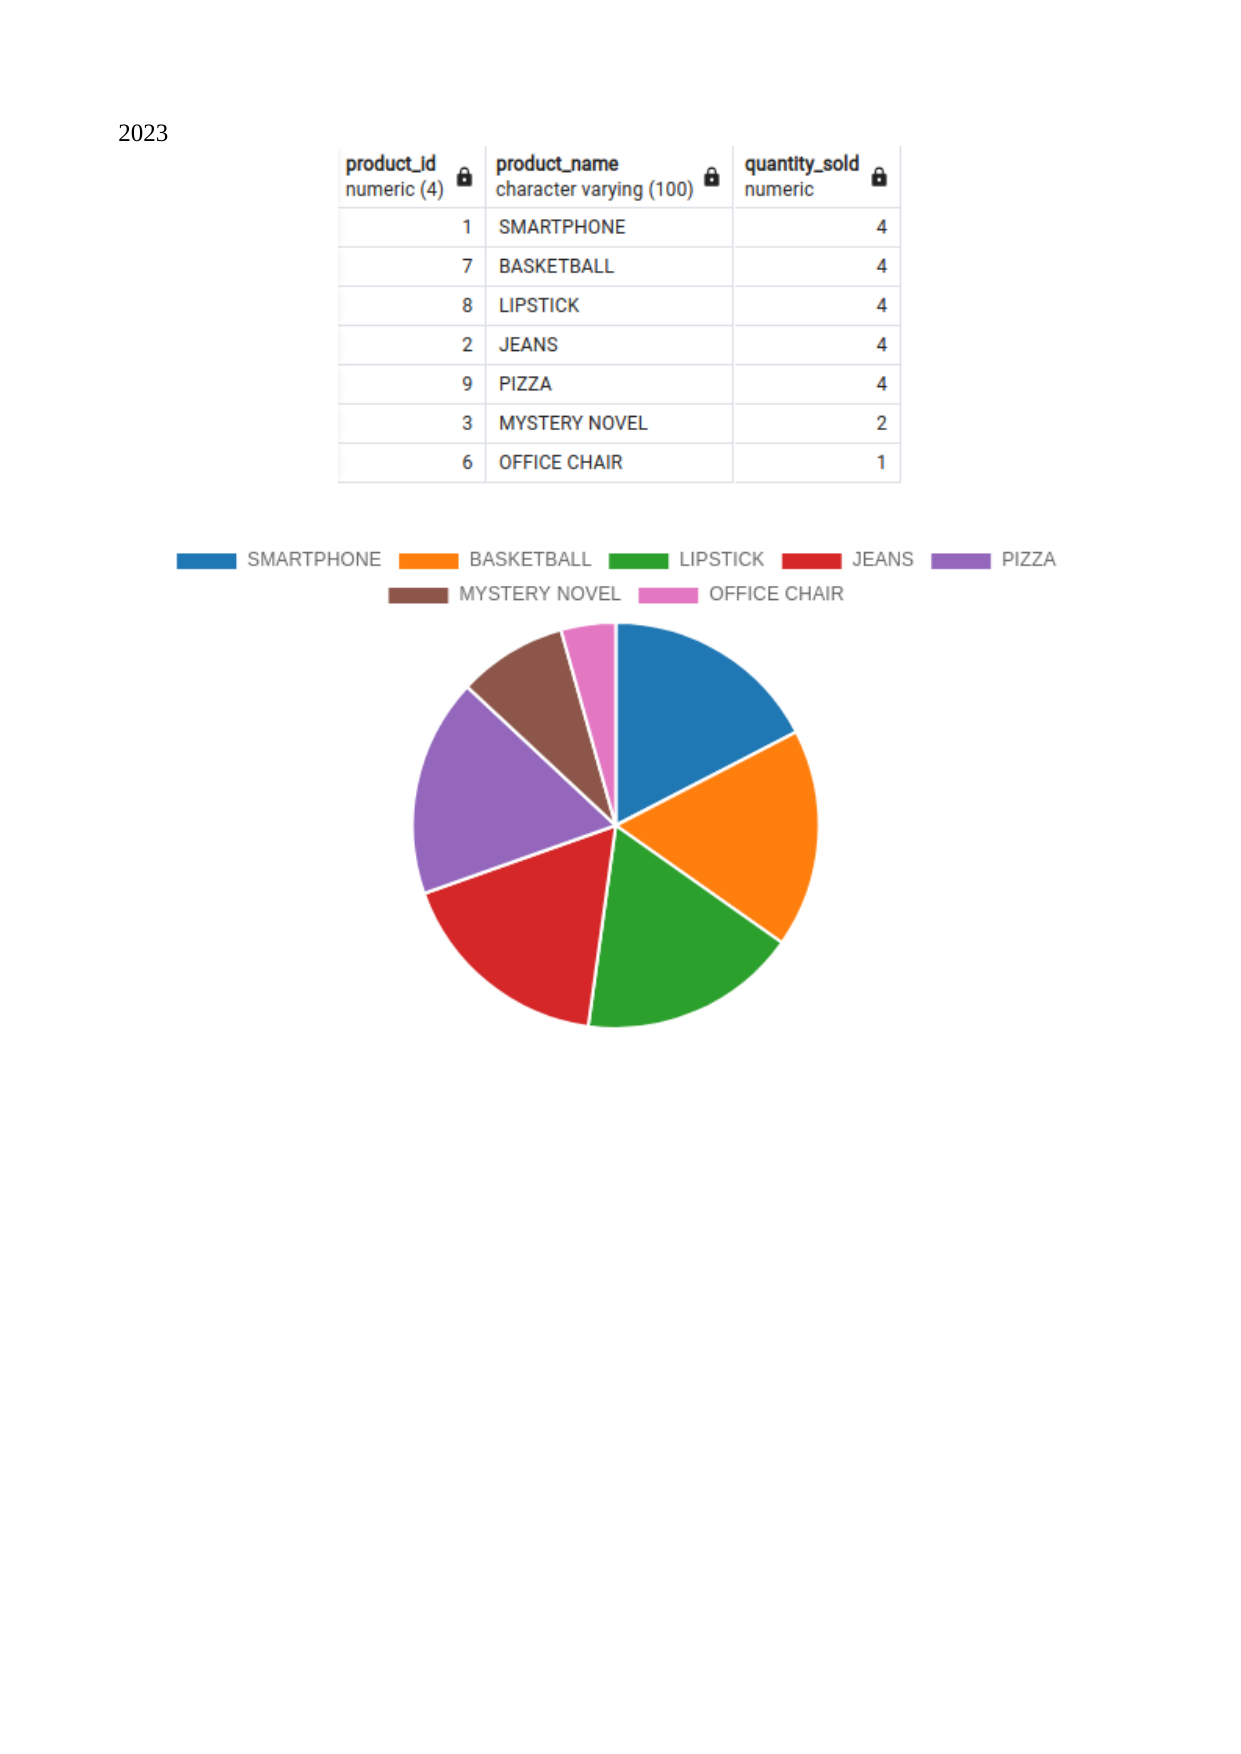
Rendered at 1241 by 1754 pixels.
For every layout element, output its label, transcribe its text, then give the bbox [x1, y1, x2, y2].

picture [338, 146, 903, 485]
picture [175, 549, 1066, 1029]
text 2023 [118, 118, 1122, 147]
